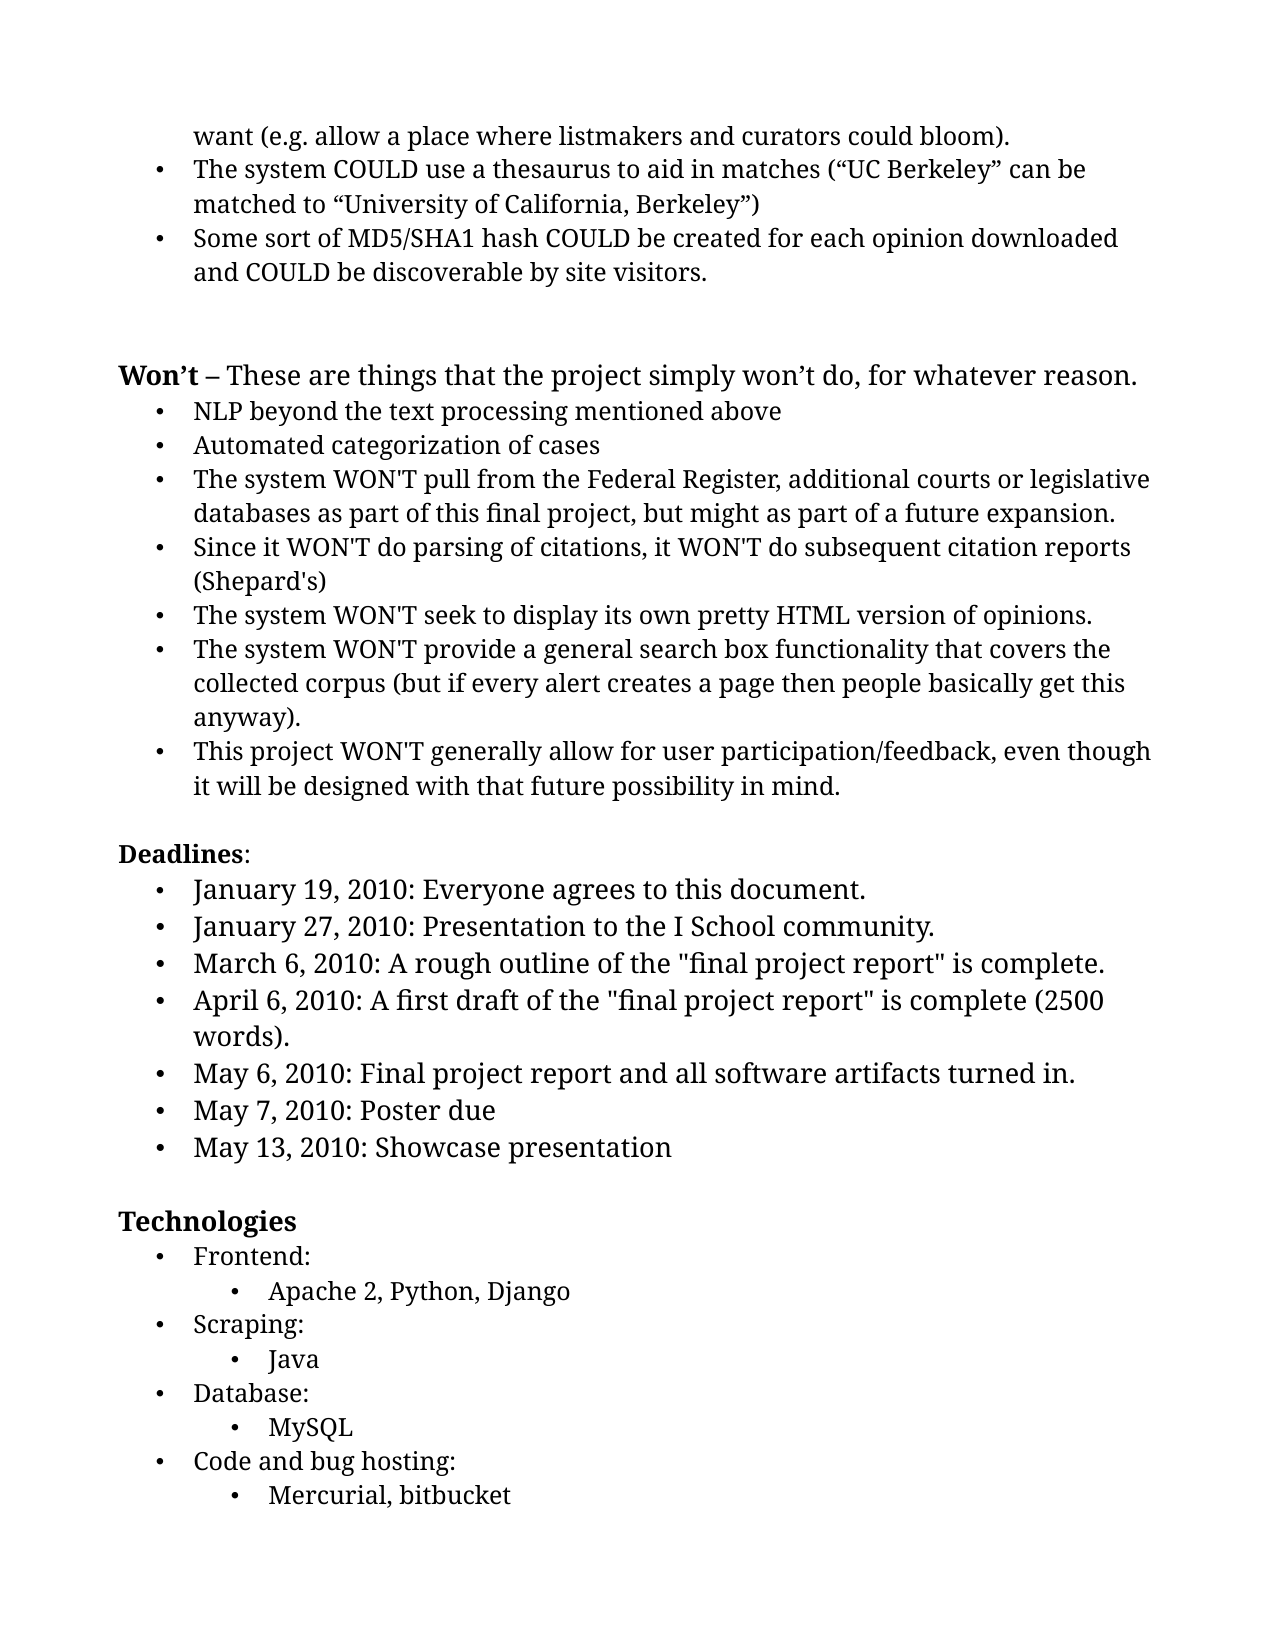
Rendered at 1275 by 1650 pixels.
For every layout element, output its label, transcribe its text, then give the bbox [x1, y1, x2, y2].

list This project WON'T generally allow for user participation/feedback, even though it will be designed with that future possibility in mind. [156, 734, 1157, 802]
list The system WON'T provide a general search box functionality that covers the collected corpus (but if every alert creates a page then people basically get this anyway). [156, 632, 1157, 734]
list May 6, 2010: Final project report and all software artifacts turned in. [156, 1055, 1157, 1092]
list Apache 2, Python, Django [231, 1273, 1157, 1307]
list Some sort of MD5/SHA1 hash COULD be created for each opinion downloaded and COULD be discoverable by site visitors. [156, 220, 1157, 288]
list January 27, 2010: Presentation to the I School community. [156, 907, 1157, 944]
list Mercurial, bitbucket [231, 1477, 1157, 1512]
text Won’t – These are things that the project simply won’t do, for whatever reason. [118, 357, 1157, 393]
list January 19, 2010: Everyone agrees to this document. [156, 870, 1157, 907]
list The system WON'T seek to display its own pretty HTML version of opinions. [156, 598, 1157, 632]
list MySQL [231, 1409, 1157, 1443]
list Scraping: [156, 1307, 1157, 1341]
list April 6, 2010: A first draft of the "final project report" is complete (2500 words). [156, 981, 1157, 1055]
list March 6, 2010: A rough outline of the "final project report" is complete. [156, 944, 1157, 981]
list May 13, 2010: Showcase presentation [156, 1128, 1157, 1165]
list Code and bug hosting: [156, 1443, 1157, 1477]
list want (e.g. allow a place where listmakers and curators could bloom). [156, 118, 1157, 152]
list The system WON'T pull from the Federal Register, additional courts or legislative databases as part of this final project, but might as part of a future expansion. [156, 462, 1157, 530]
list Since it WON'T do parsing of citations, it WON'T do subsequent citation reports (Shepard's) [156, 530, 1157, 598]
text Deadlines: [118, 836, 1157, 870]
list NLP beyond the text processing mentioned above [156, 393, 1157, 427]
list The system COULD use a thesaurus to aid in matches (“UC Berkeley” can be matched to “University of California, Berkeley”) [156, 152, 1157, 220]
text Technologies [118, 1202, 1157, 1239]
list Automated categorization of cases [156, 427, 1157, 462]
list Java [231, 1341, 1157, 1375]
list Database: [156, 1375, 1157, 1409]
list May 7, 2010: Poster due [156, 1092, 1157, 1128]
list Frontend: [156, 1239, 1157, 1273]
